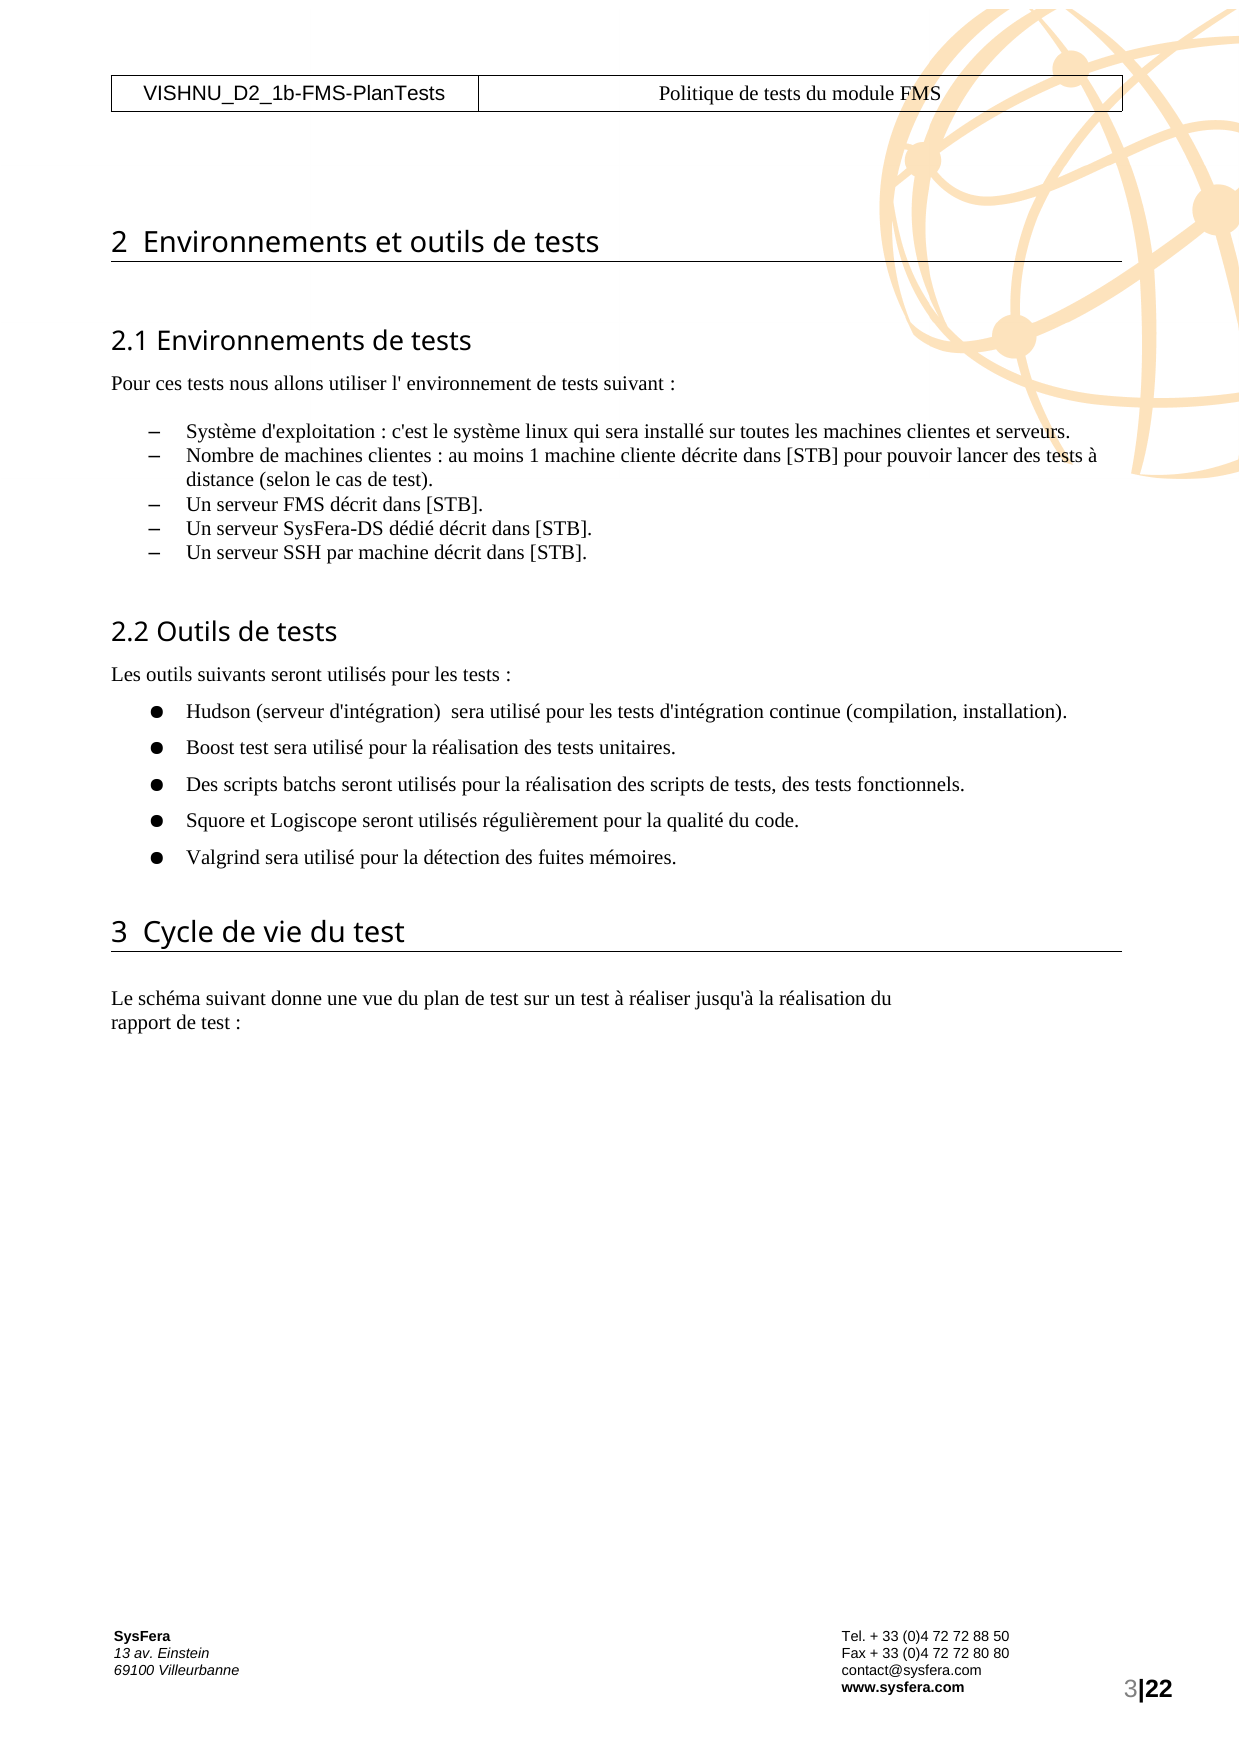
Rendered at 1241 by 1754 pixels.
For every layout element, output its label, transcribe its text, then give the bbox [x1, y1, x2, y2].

list Nombre de machines clientes : au moins 1 machine cliente décrite dans [STB] pour pouvoir lancer des tests à distance (selon le cas de test). [148, 481, 1122, 491]
picture [1, 9, 1239, 479]
text Le schéma suivant donne une vue du plan de test sur un test à réaliser jusqu'à la réalisation du [111, 986, 1122, 1010]
list Des scripts batchs seront utilisés pour la réalisation des scripts de tests, des tests fonctionnels. [148, 772, 1122, 796]
list Un serveur SSH par machine décrit dans [STB]. [148, 539, 1122, 564]
list Un serveur SysFera-DS dédié décrit dans [STB]. [148, 516, 1122, 539]
text rapport de test : [111, 1010, 1122, 1034]
list Valgrind sera utilisé pour la détection des fuites mémoires. [148, 845, 1122, 869]
subtitle Cycle de vie du test [111, 911, 1122, 951]
list Boost test sera utilisé pour la réalisation des tests unitaires. [148, 735, 1122, 759]
subtitle Outils de tests [111, 613, 1122, 649]
list Hudson (serveur d'intégration) sera utilisé pour les tests d'intégration continue (compilation, installation). [148, 699, 1122, 723]
text Les outils suivants seront utilisés pour les tests : [111, 662, 1122, 686]
list Squore et Logiscope seront utilisés régulièrement pour la qualité du code. [148, 808, 1122, 832]
list Un serveur FMS décrit dans [STB]. [148, 491, 1122, 516]
